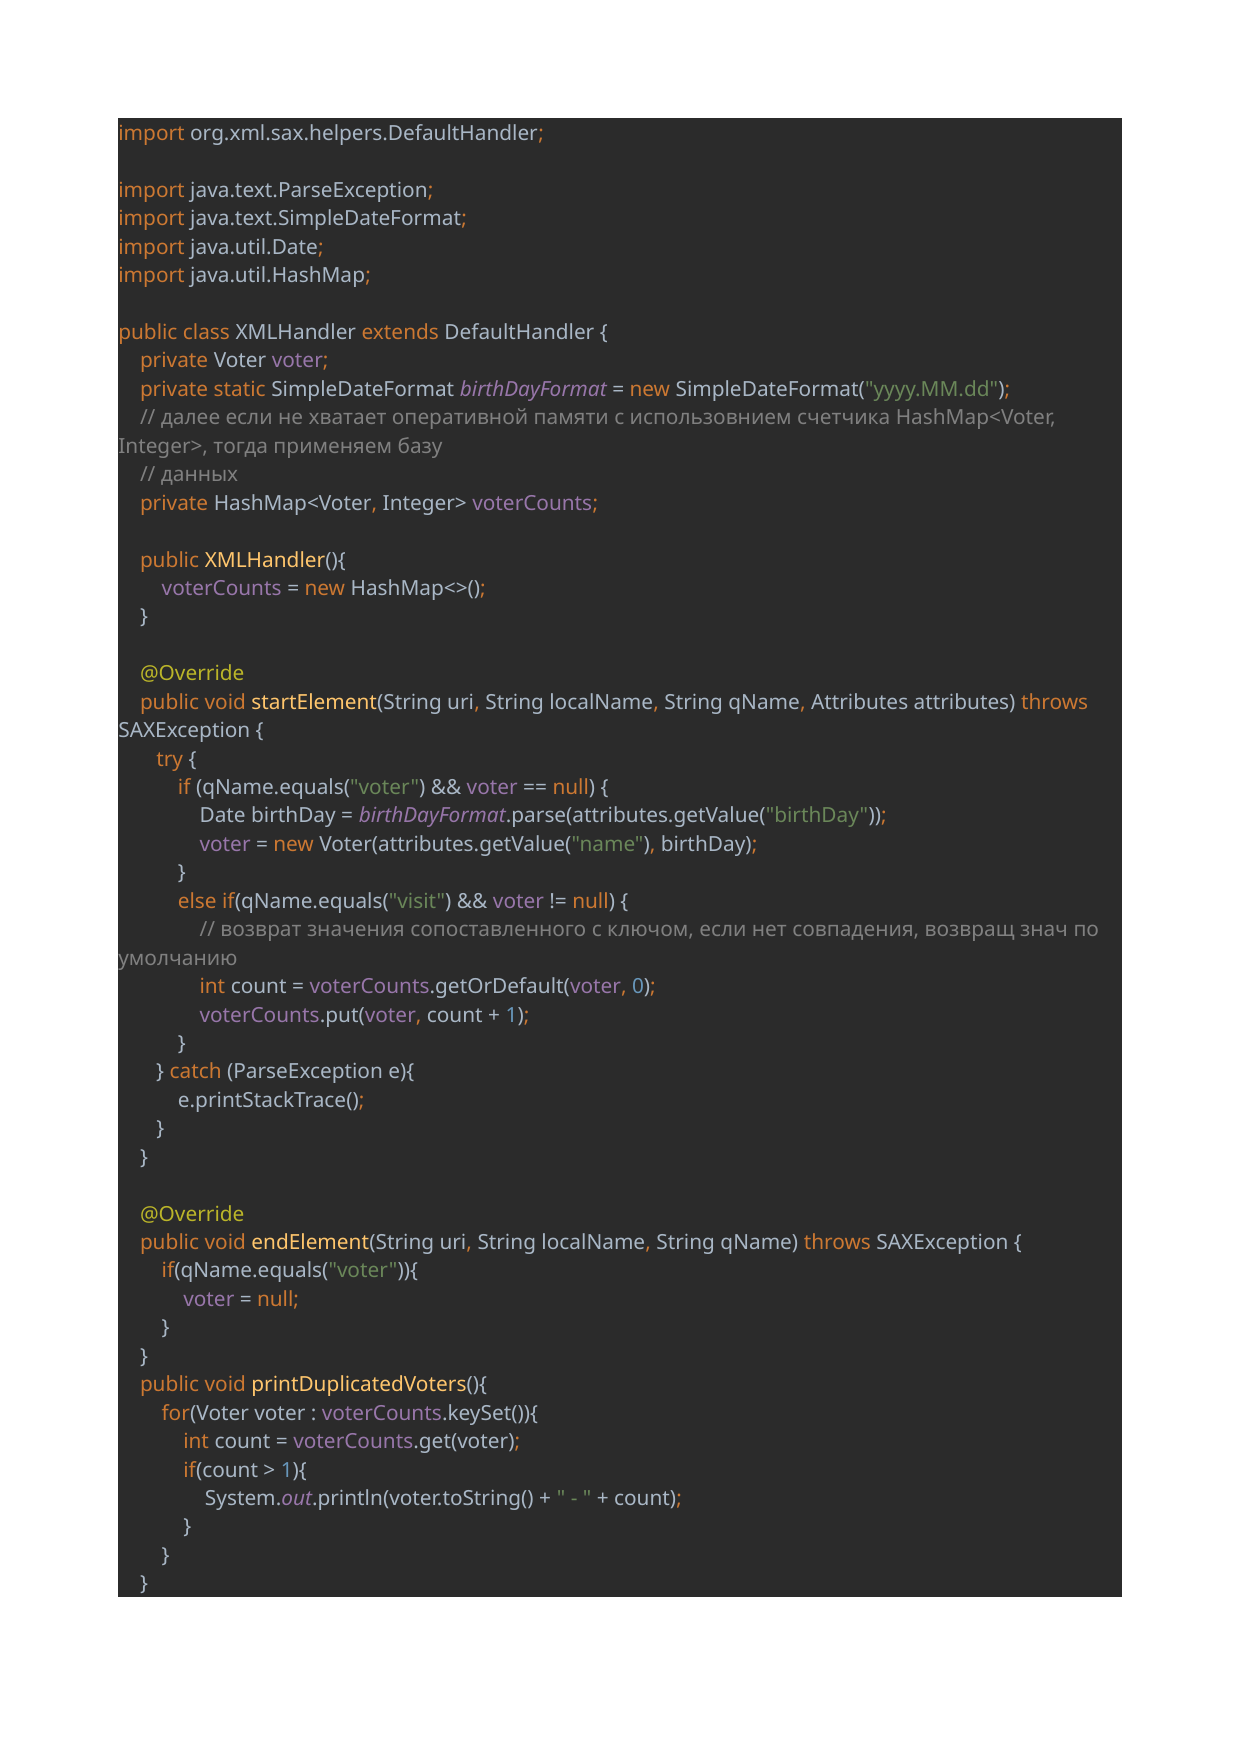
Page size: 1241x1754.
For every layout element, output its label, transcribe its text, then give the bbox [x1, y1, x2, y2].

text import org.xml.sax.helpers.DefaultHandler; import java.text.ParseException; import java.text.SimpleDateFormat; import java.util.Date; import java.util.HashMap; public class XMLHandler extends DefaultHandler { private Voter voter; private static SimpleDateFormat birthDayFormat = new SimpleDateFormat("yyyy.MM.dd"); // далее если не хватает оперативной памяти с использовнием счетчика HashMap<Voter, Integer>, тогда применяем базу // данных private HashMap<Voter, Integer> voterCounts; public XMLHandler(){ voterCounts = new HashMap<>(); } @Override public void startElement(String uri, String localName, String qName, Attributes attributes) throws SAXException { try { if (qName.equals("voter") && voter == null) { Date birthDay = birthDayFormat.parse(attributes.getValue("birthDay")); voter = new Voter(attributes.getValue("name"), birthDay); } else if(qName.equals("visit") && voter != null) { // возврат значения сопоставленного с ключом, если нет совпадения, возвращ знач по умолчанию int count = voterCounts.getOrDefault(voter, 0); voterCounts.put(voter, count + 1); } } catch (ParseException e){ e.printStackTrace(); } } @Override public void endElement(String uri, String localName, String qName) throws SAXException { if(qName.equals("voter")){ voter = null; } } public void printDuplicatedVoters(){ for(Voter voter : voterCounts.keySet()){ int count = voterCounts.get(voter); if(count > 1){ System.out.println(voter.toString() + " - " + count); } } } [118, 118, 1122, 1597]
